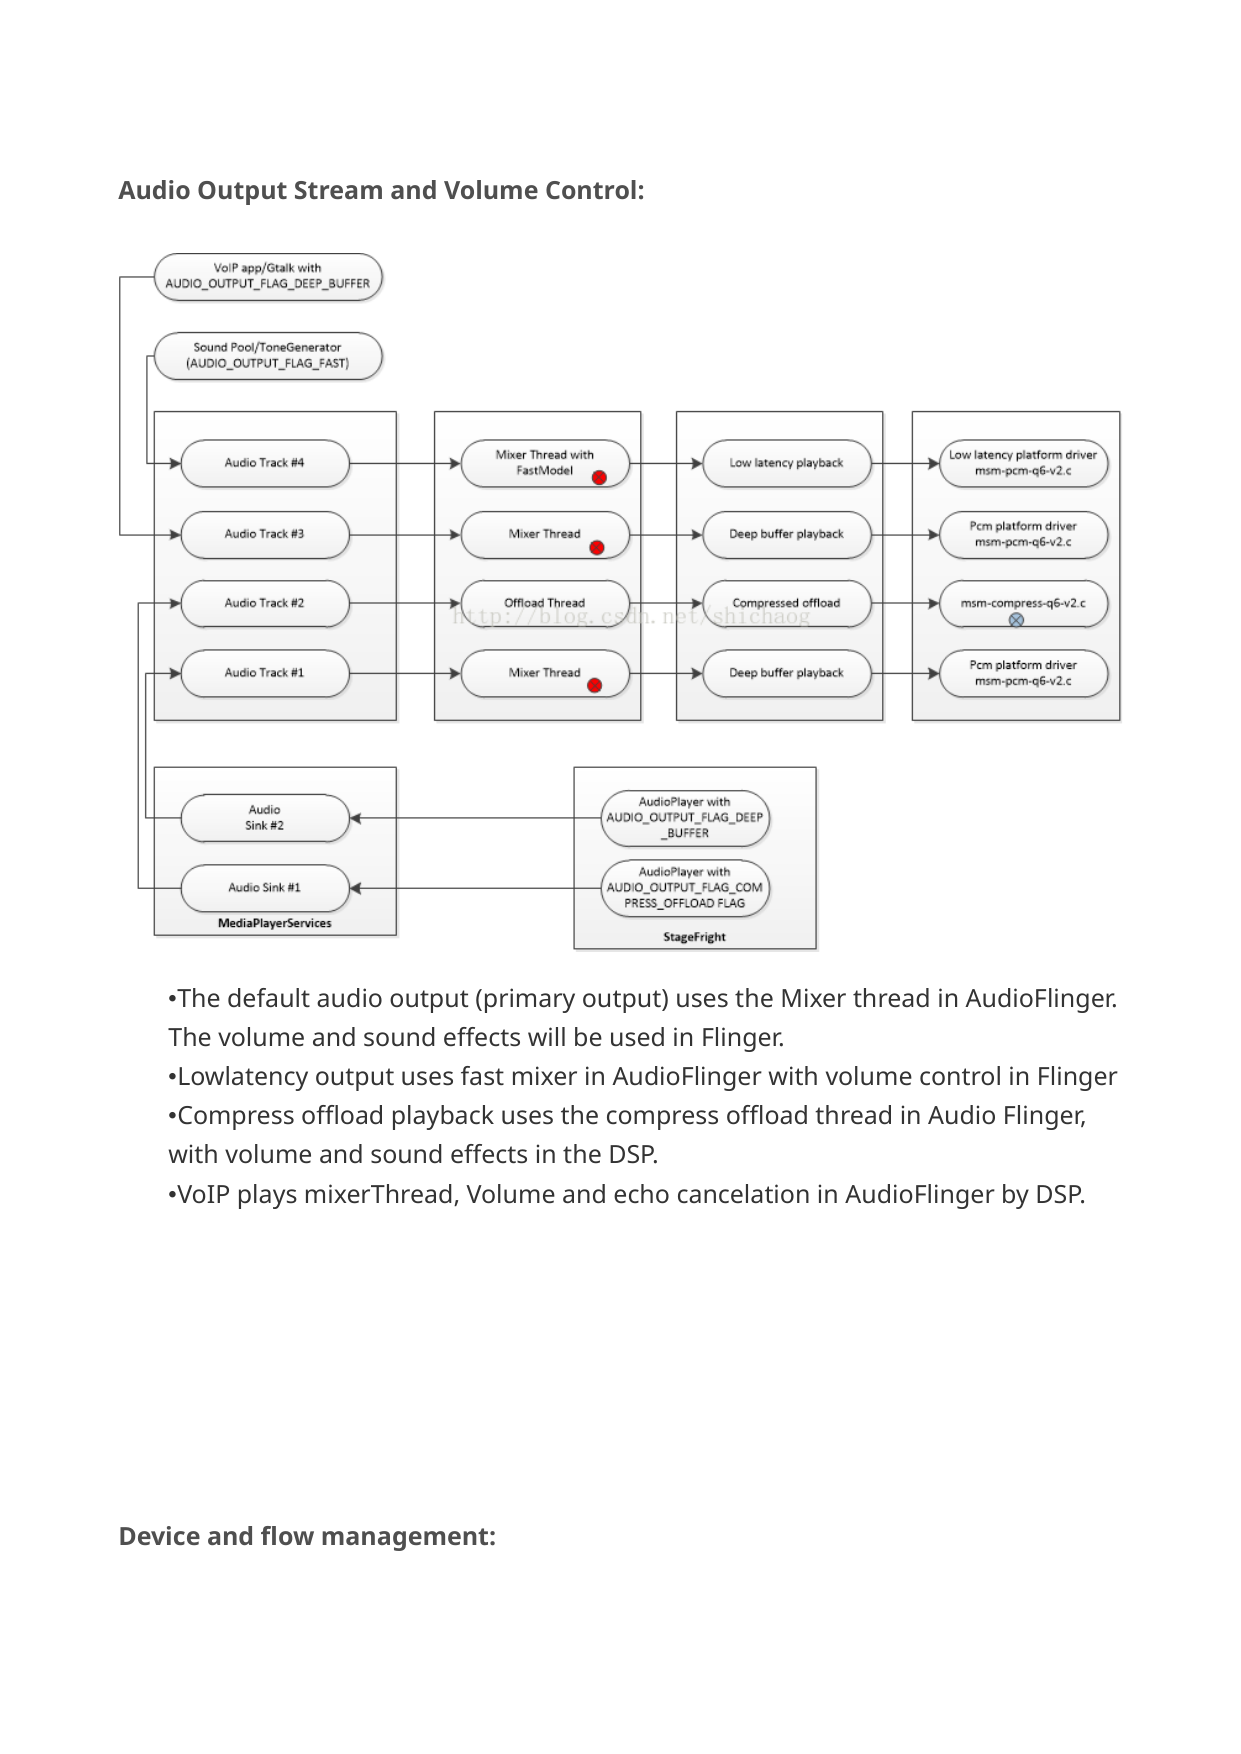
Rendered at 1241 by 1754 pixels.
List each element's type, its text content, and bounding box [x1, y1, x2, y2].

subtitle Device and flow management: [118, 1519, 1122, 1553]
picture [118, 253, 1123, 952]
list The default audio output (primary output) uses the Mixer thread in AudioFlinger. The volume and sound effects will be used in Flinger. [168, 980, 1122, 1054]
list Compress offload playback uses the compress offload thread in Audio Flinger, with volume and sound effects in the DSP. [168, 1098, 1122, 1171]
list Lowlatency output uses fast mixer in AudioFlinger with volume control in Flinger [168, 1059, 1122, 1093]
list VoIP plays mixerThread, Volume and echo cancelation in AudioFlinger by DSP. [168, 1176, 1122, 1210]
subtitle Audio Output Stream and Volume Control: [118, 173, 1122, 207]
